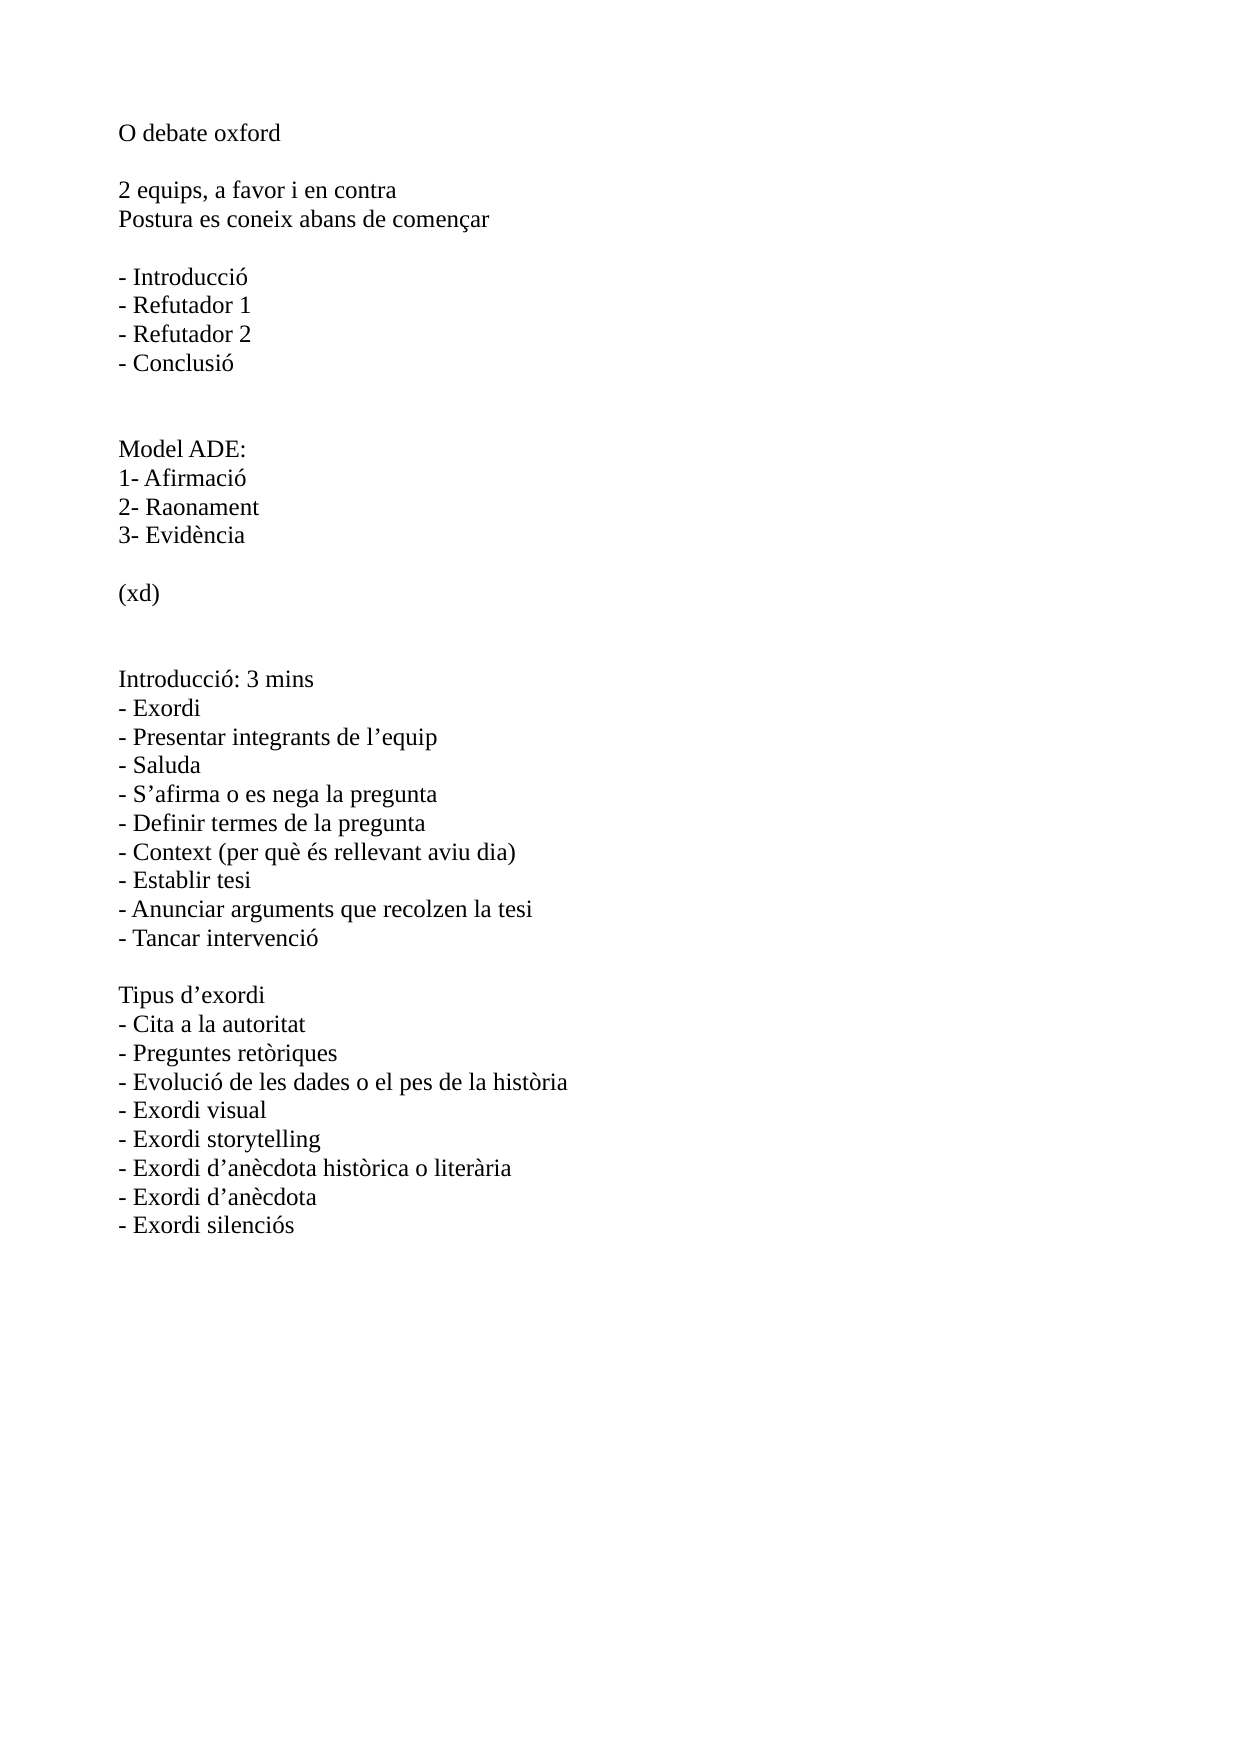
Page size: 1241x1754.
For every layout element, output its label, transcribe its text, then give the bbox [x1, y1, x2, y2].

text Model ADE: [118, 434, 1122, 463]
text - Exordi d’anècdota històrica o literària [118, 1153, 1122, 1182]
text - Tancar intervenció [118, 923, 1122, 952]
text - Preguntes retòriques [118, 1038, 1122, 1067]
text Introducció: 3 mins [118, 664, 1122, 693]
text - Exordi storytelling [118, 1124, 1122, 1153]
text - Context (per què és rellevant aviu dia) [118, 837, 1122, 866]
text - Exordi visual [118, 1096, 1122, 1124]
text - Presentar integrants de l’equip [118, 722, 1122, 751]
text 1- Afirmació [118, 463, 1122, 492]
text - Conclusió [118, 348, 1122, 377]
text - Exordi silenciós [118, 1211, 1122, 1239]
text - Saluda [118, 751, 1122, 779]
text - Exordi [118, 693, 1122, 722]
text Tipus d’exordi [118, 981, 1122, 1009]
text - Refutador 1 [118, 291, 1122, 319]
text 2 equips, a favor i en contra [118, 176, 1122, 204]
text 2- Raonament [118, 492, 1122, 521]
text O debate oxford [118, 118, 1122, 147]
text - Definir termes de la pregunta [118, 808, 1122, 837]
text - Evolució de les dades o el pes de la història [118, 1067, 1122, 1096]
text (xd) [118, 578, 1122, 607]
text - Anunciar arguments que recolzen la tesi [118, 894, 1122, 923]
text Postura es coneix abans de començar [118, 204, 1122, 233]
text - S’afirma o es nega la pregunta [118, 779, 1122, 808]
text - Refutador 2 [118, 319, 1122, 348]
text - Cita a la autoritat [118, 1009, 1122, 1038]
text - Establir tesi [118, 866, 1122, 894]
text 3- Evidència [118, 521, 1122, 549]
text - Introducció [118, 262, 1122, 291]
text - Exordi d’anècdota [118, 1182, 1122, 1211]
